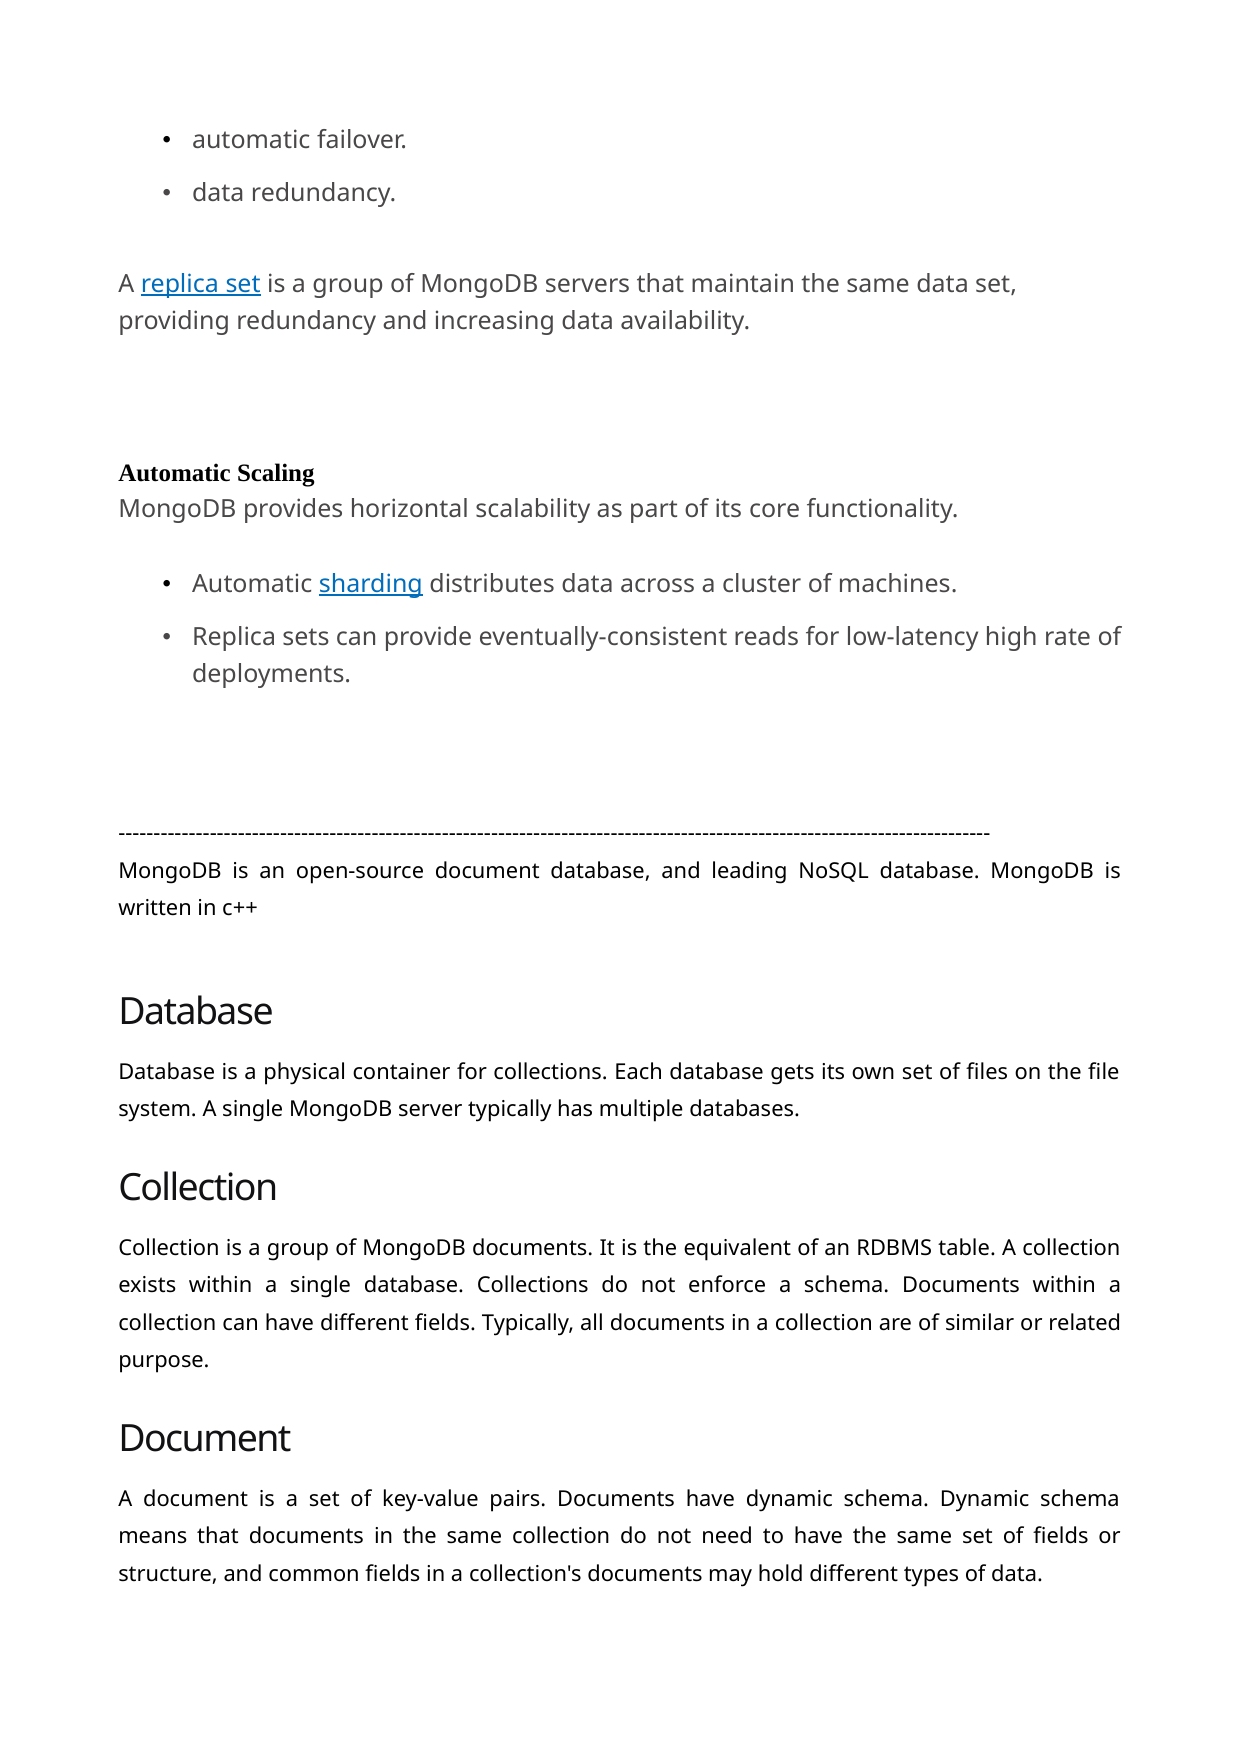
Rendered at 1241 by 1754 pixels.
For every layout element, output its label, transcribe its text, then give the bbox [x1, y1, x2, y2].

list automatic failover. [162, 118, 1122, 156]
text MongoDB provides horizontal scalability as part of its core functionality. [118, 487, 1122, 524]
list Replica sets can provide eventually-consistent reads for low-latency high rate of deployments. [162, 615, 1122, 690]
subtitle Database [118, 984, 1122, 1035]
text A replica set is a group of MongoDB servers that maintain the same data set, providing redundancy and increasing data availability. [118, 262, 1122, 337]
text A document is a set of key-value pairs. Documents have dynamic schema. Dynamic schema means that documents in the same collection do not need to have the same set of fields or structure, and common fields in a collection's documents may hold different types of data. [118, 1475, 1122, 1587]
list Automatic sharding distributes data across a cluster of machines. [162, 562, 1122, 599]
text MongoDB is an open-source document database, and leading NoSQL database. MongoDB is written in c++ [118, 847, 1122, 922]
subtitle Automatic Scaling [118, 449, 1122, 487]
text ---------------------------------------------------------------------------------------------------------------------------- [118, 809, 1122, 847]
subtitle Collection [118, 1160, 1122, 1211]
list data redundancy. [162, 171, 1122, 209]
subtitle Document [118, 1411, 1122, 1462]
text Collection is a group of MongoDB documents. It is the equivalent of an RDBMS table. A collection exists within a single database. Collections do not enforce a schema. Documents within a collection can have different fields. Typically, all documents in a collection are of similar or related purpose. [118, 1224, 1122, 1374]
text Database is a physical container for collections. Each database gets its own set of files on the file system. A single MongoDB server typically has multiple databases. [118, 1048, 1122, 1123]
